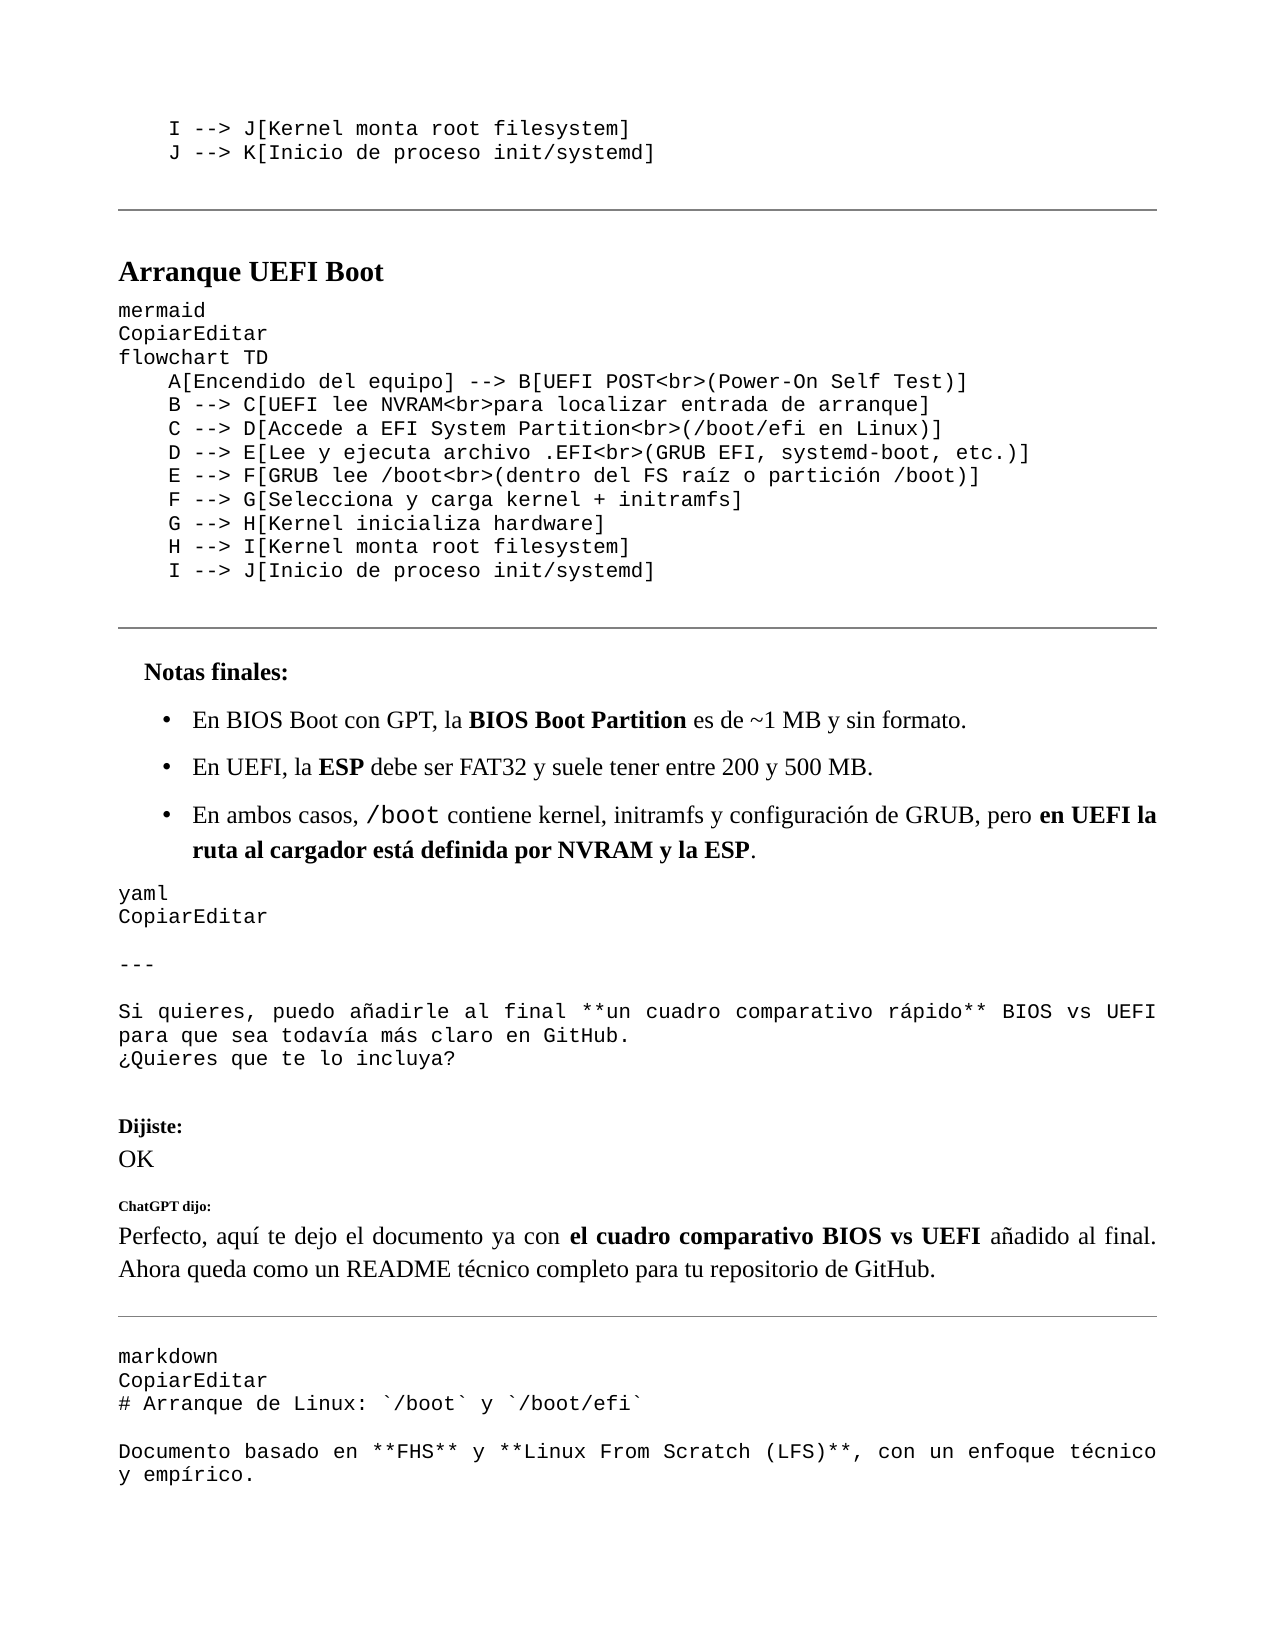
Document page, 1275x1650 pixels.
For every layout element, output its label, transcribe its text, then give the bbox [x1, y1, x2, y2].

subtitle Dijiste: [118, 1114, 1157, 1138]
text mermaid [118, 300, 1157, 323]
text # Arranque de Linux: `/boot` y `/boot/efi` [118, 1393, 1157, 1417]
text J --> K[Inicio de proceso init/systemd] [118, 142, 1157, 165]
text E --> F[GRUB lee /boot<br>(dentro del FS raíz o partición /boot)] [118, 465, 1157, 489]
list En BIOS Boot con GPT, la BIOS Boot Partition es de ~1 MB y sin formato. [162, 705, 1157, 734]
text 📌 Notas finales: [118, 657, 1157, 686]
text H --> I[Kernel monta root filesystem] [118, 536, 1157, 560]
text C --> D[Accede a EFI System Partition<br>(/boot/efi en Linux)] [118, 418, 1157, 442]
text Si quieres, puedo añadirle al final **un cuadro comparativo rápido** BIOS vs UEFI para que sea todavía más claro en GitHub. [118, 1001, 1157, 1048]
subtitle ChatGPT dijo: [118, 1198, 1157, 1215]
text A[Encendido del equipo] --> B[UEFI POST<br>(Power-On Self Test)] [118, 371, 1157, 394]
text F --> G[Selecciona y carga kernel + initramfs] [118, 489, 1157, 513]
text CopiarEditar [118, 1370, 1157, 1393]
text I --> J[Kernel monta root filesystem] [118, 118, 1157, 142]
text G --> H[Kernel inicializa hardware] [118, 513, 1157, 536]
text CopiarEditar [118, 323, 1157, 347]
list En UEFI, la ESP debe ser FAT32 y suele tener entre 200 y 500 MB. [162, 752, 1157, 781]
text ¿Quieres que te lo incluya? [118, 1048, 1157, 1072]
text yaml [118, 883, 1157, 906]
text Documento basado en **FHS** y **Linux From Scratch (LFS)**, con un enfoque técnico y empírico. [118, 1441, 1157, 1488]
text D --> E[Lee y ejecuta archivo .EFI<br>(GRUB EFI, systemd-boot, etc.)] [118, 442, 1157, 465]
text CopiarEditar [118, 906, 1157, 930]
text Perfecto, aquí te dejo el documento ya con el cuadro comparativo BIOS vs UEFI añadido al final. Ahora queda como un README técnico completo para tu repositorio de GitHub. [118, 1221, 1157, 1283]
text OK [118, 1144, 1157, 1173]
text --- [118, 954, 1157, 977]
text flowchart TD [118, 347, 1157, 371]
text markdown [118, 1346, 1157, 1370]
subtitle Arranque UEFI Boot [118, 254, 1157, 287]
list En ambos casos, /boot contiene kernel, initramfs y configuración de GRUB, pero en UEFI la ruta al cargador está definida por NVRAM y la ESP. [162, 800, 1157, 864]
text I --> J[Inicio de proceso init/systemd] [118, 560, 1157, 583]
text B --> C[UEFI lee NVRAM<br>para localizar entrada de arranque] [118, 394, 1157, 418]
